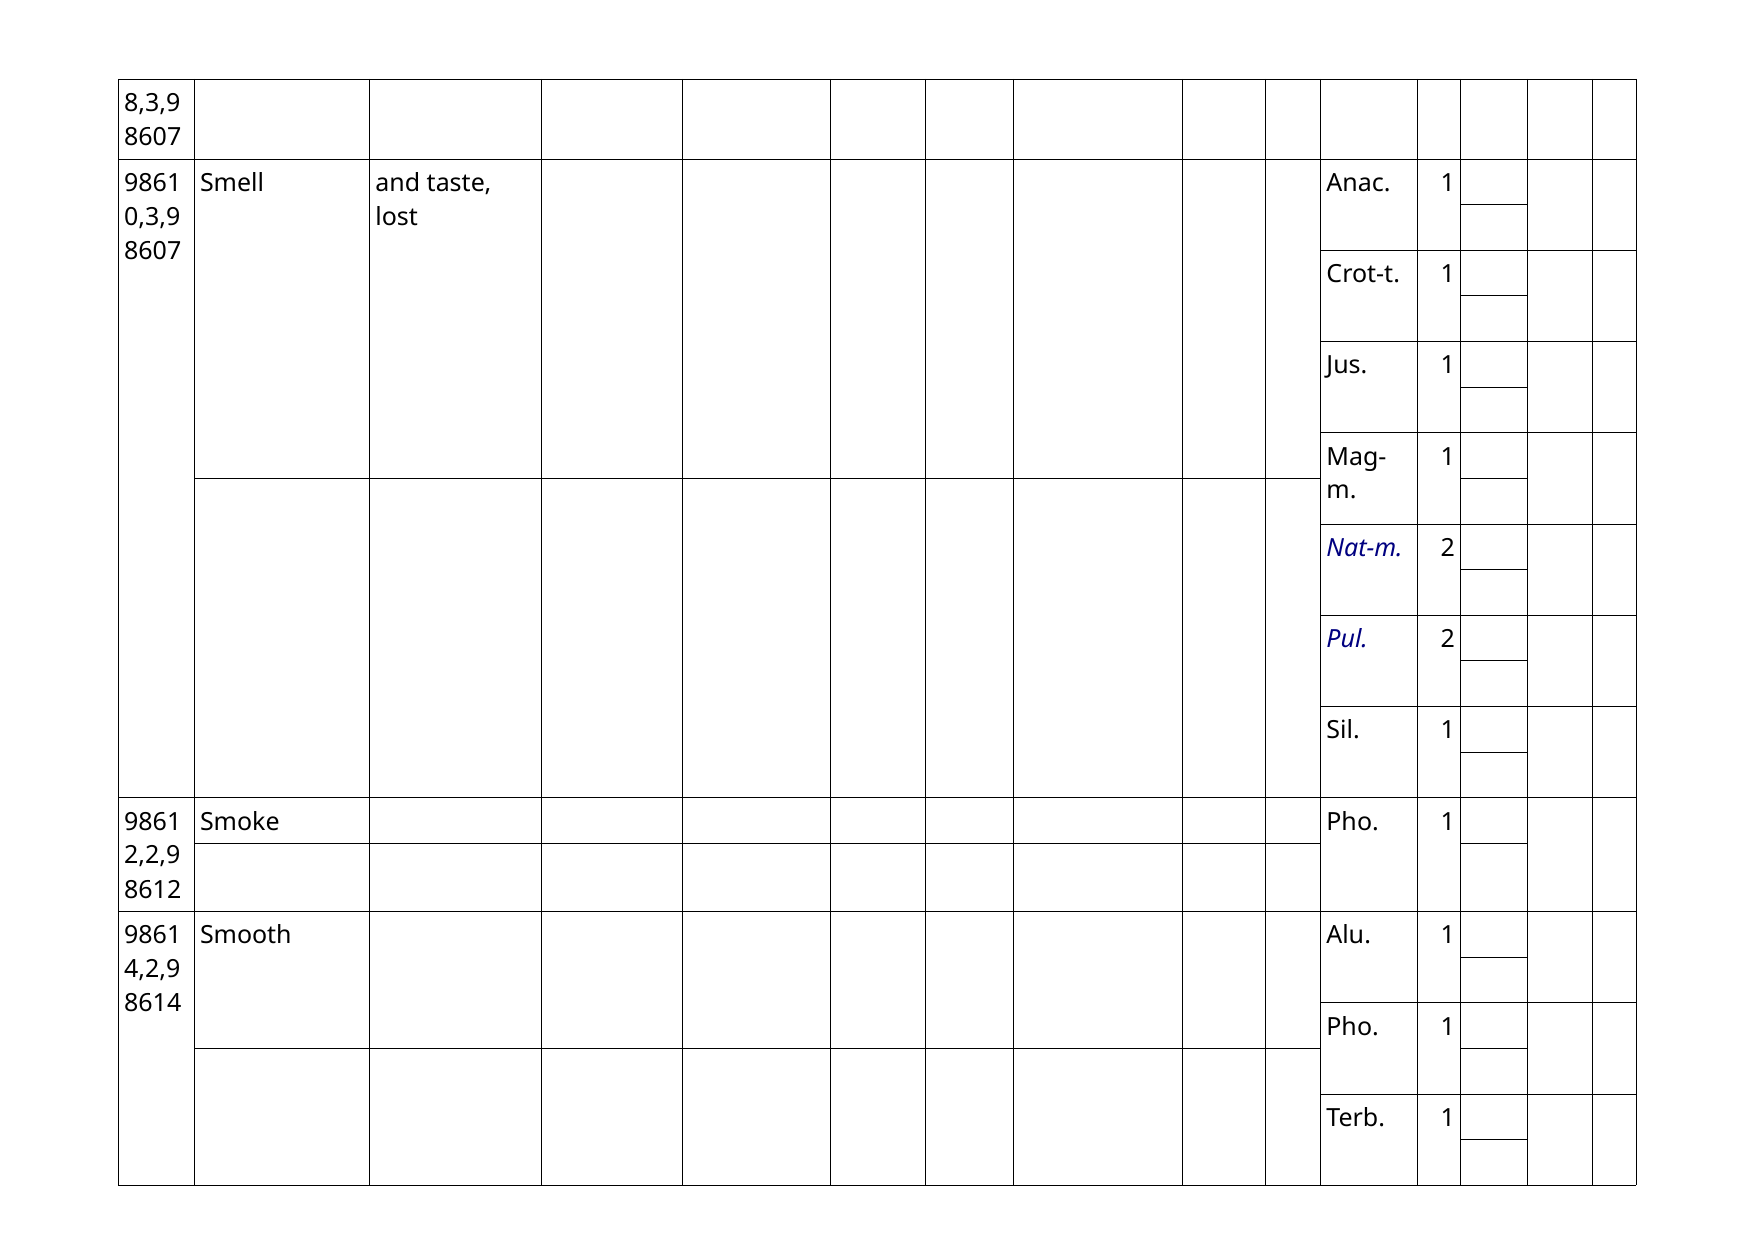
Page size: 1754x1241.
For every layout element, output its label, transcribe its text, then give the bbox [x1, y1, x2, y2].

table_cell [1461, 1095, 1527, 1139]
table_cell Pho. [1321, 1003, 1417, 1093]
table_cell [831, 160, 925, 478]
table_cell [1461, 1140, 1527, 1185]
table_cell [1461, 205, 1527, 250]
table_cell [1461, 753, 1527, 797]
table_cell [1461, 433, 1527, 478]
table_cell [1593, 1095, 1636, 1185]
table_cell [683, 844, 830, 911]
table_cell 98612,2,98612 [119, 798, 194, 911]
table_cell [1461, 1049, 1527, 1093]
table_cell [1461, 342, 1527, 387]
table_cell [1461, 912, 1527, 957]
table_cell [1528, 616, 1592, 706]
table_cell [1593, 525, 1636, 615]
table_cell Anac. [1321, 160, 1417, 250]
table_cell [1461, 479, 1527, 523]
table_cell [1461, 661, 1527, 706]
table_cell 2 [1418, 616, 1460, 706]
table_cell [926, 160, 1013, 478]
table_cell Smell [195, 160, 369, 478]
table_cell [1528, 912, 1592, 1002]
table_cell [1461, 80, 1527, 158]
table_cell [1461, 525, 1527, 569]
table_cell [1593, 80, 1636, 158]
table_cell 1 [1418, 707, 1460, 797]
table_cell [926, 479, 1013, 797]
table_cell [683, 479, 830, 797]
table_cell Smoke [195, 798, 369, 843]
table_cell [1266, 912, 1320, 1048]
table_cell [1528, 80, 1592, 158]
table_cell [370, 1049, 541, 1185]
table_cell [1266, 80, 1320, 158]
table_cell [1461, 958, 1527, 1002]
table_cell [1593, 433, 1636, 523]
table_cell [1461, 616, 1527, 660]
table_cell 1 [1418, 912, 1460, 1002]
table_cell and taste, lost [370, 160, 541, 478]
table_cell [1528, 433, 1592, 523]
table_cell [1461, 844, 1527, 911]
table_cell [1593, 798, 1636, 911]
table_cell [926, 844, 1013, 911]
table_cell [926, 1049, 1013, 1185]
table_cell [831, 798, 925, 843]
table_cell [1528, 1003, 1592, 1093]
table_cell [831, 479, 925, 797]
table_cell [1014, 844, 1182, 911]
table_cell [1014, 798, 1182, 843]
table_cell 98614,2,98614 [119, 912, 194, 1185]
table_cell [1266, 844, 1320, 911]
table_cell [542, 479, 682, 797]
table_cell [370, 844, 541, 911]
table_cell [195, 80, 369, 158]
table_cell [1266, 160, 1320, 478]
table_cell [370, 479, 541, 797]
table_cell 8,3,98607 [119, 80, 194, 158]
table_cell [1418, 80, 1460, 158]
table_cell [831, 80, 925, 158]
table_cell Mag-m. [1321, 433, 1417, 523]
table_cell [683, 160, 830, 478]
table_cell [1014, 1049, 1182, 1185]
table_cell [683, 798, 830, 843]
table_cell Sil. [1321, 707, 1417, 797]
table_cell [926, 80, 1013, 158]
table_cell [542, 160, 682, 478]
table_cell [683, 912, 830, 1048]
table_cell [1014, 160, 1182, 478]
table_cell [1593, 616, 1636, 706]
table_cell [831, 1049, 925, 1185]
table_cell Pho. [1321, 798, 1417, 911]
table_cell [1183, 160, 1265, 478]
table_cell Alu. [1321, 912, 1417, 1002]
table_cell [683, 80, 830, 158]
table_cell [683, 1049, 830, 1185]
table_cell [1593, 912, 1636, 1002]
table_cell [1593, 251, 1636, 341]
table_cell [542, 1049, 682, 1185]
table_cell Nat-m. [1321, 525, 1417, 615]
table_cell 1 [1418, 798, 1460, 911]
table_cell [542, 844, 682, 911]
table_cell [1528, 798, 1592, 911]
table_cell [1528, 1095, 1592, 1185]
table_cell [926, 798, 1013, 843]
table_cell [1461, 251, 1527, 295]
table_cell [195, 844, 369, 911]
table_cell [1014, 912, 1182, 1048]
table_cell [1528, 707, 1592, 797]
table_cell [1528, 160, 1592, 250]
table_cell [370, 798, 541, 843]
table_cell [1014, 479, 1182, 797]
table_cell [1461, 388, 1527, 432]
table_cell [370, 80, 541, 158]
table_cell [1321, 80, 1417, 158]
table_cell [195, 479, 369, 797]
table_cell Jus. [1321, 342, 1417, 432]
table_cell [831, 912, 925, 1048]
table_cell [1528, 342, 1592, 432]
table_cell [542, 80, 682, 158]
table_cell [1183, 80, 1265, 158]
table_cell [1183, 798, 1265, 843]
table_cell [1593, 707, 1636, 797]
table_cell 1 [1418, 251, 1460, 341]
table_cell [1014, 80, 1182, 158]
table_cell [1528, 251, 1592, 341]
table_cell [1593, 342, 1636, 432]
table_cell 1 [1418, 342, 1460, 432]
table_cell [542, 798, 682, 843]
table_cell [1183, 1049, 1265, 1185]
table_cell 2 [1418, 525, 1460, 615]
table_cell [370, 912, 541, 1048]
table_cell [1183, 479, 1265, 797]
table_cell Smooth [195, 912, 369, 1048]
table_cell [195, 1049, 369, 1185]
table_cell 98610,3,98607 [119, 160, 194, 797]
table_cell [1461, 798, 1527, 843]
table_cell [1183, 912, 1265, 1048]
table_cell [1266, 798, 1320, 843]
table_cell Crot-t. [1321, 251, 1417, 341]
table_cell [1461, 1003, 1527, 1048]
table_cell 1 [1418, 1003, 1460, 1093]
table_cell [542, 912, 682, 1048]
table_cell 1 [1418, 433, 1460, 523]
table_cell [1461, 296, 1527, 341]
table_cell [1266, 1049, 1320, 1185]
table_cell [1593, 160, 1636, 250]
table_cell [1528, 525, 1592, 615]
table_cell [1461, 160, 1527, 204]
table_cell [926, 912, 1013, 1048]
table_cell Terb. [1321, 1095, 1417, 1185]
table_cell [1461, 707, 1527, 752]
table_cell [831, 844, 925, 911]
table_cell [1183, 844, 1265, 911]
table_cell [1266, 479, 1320, 797]
table_cell 1 [1418, 160, 1460, 250]
table_cell Pul. [1321, 616, 1417, 706]
table_cell [1593, 1003, 1636, 1093]
table_cell 1 [1418, 1095, 1460, 1185]
table_cell [1461, 570, 1527, 615]
